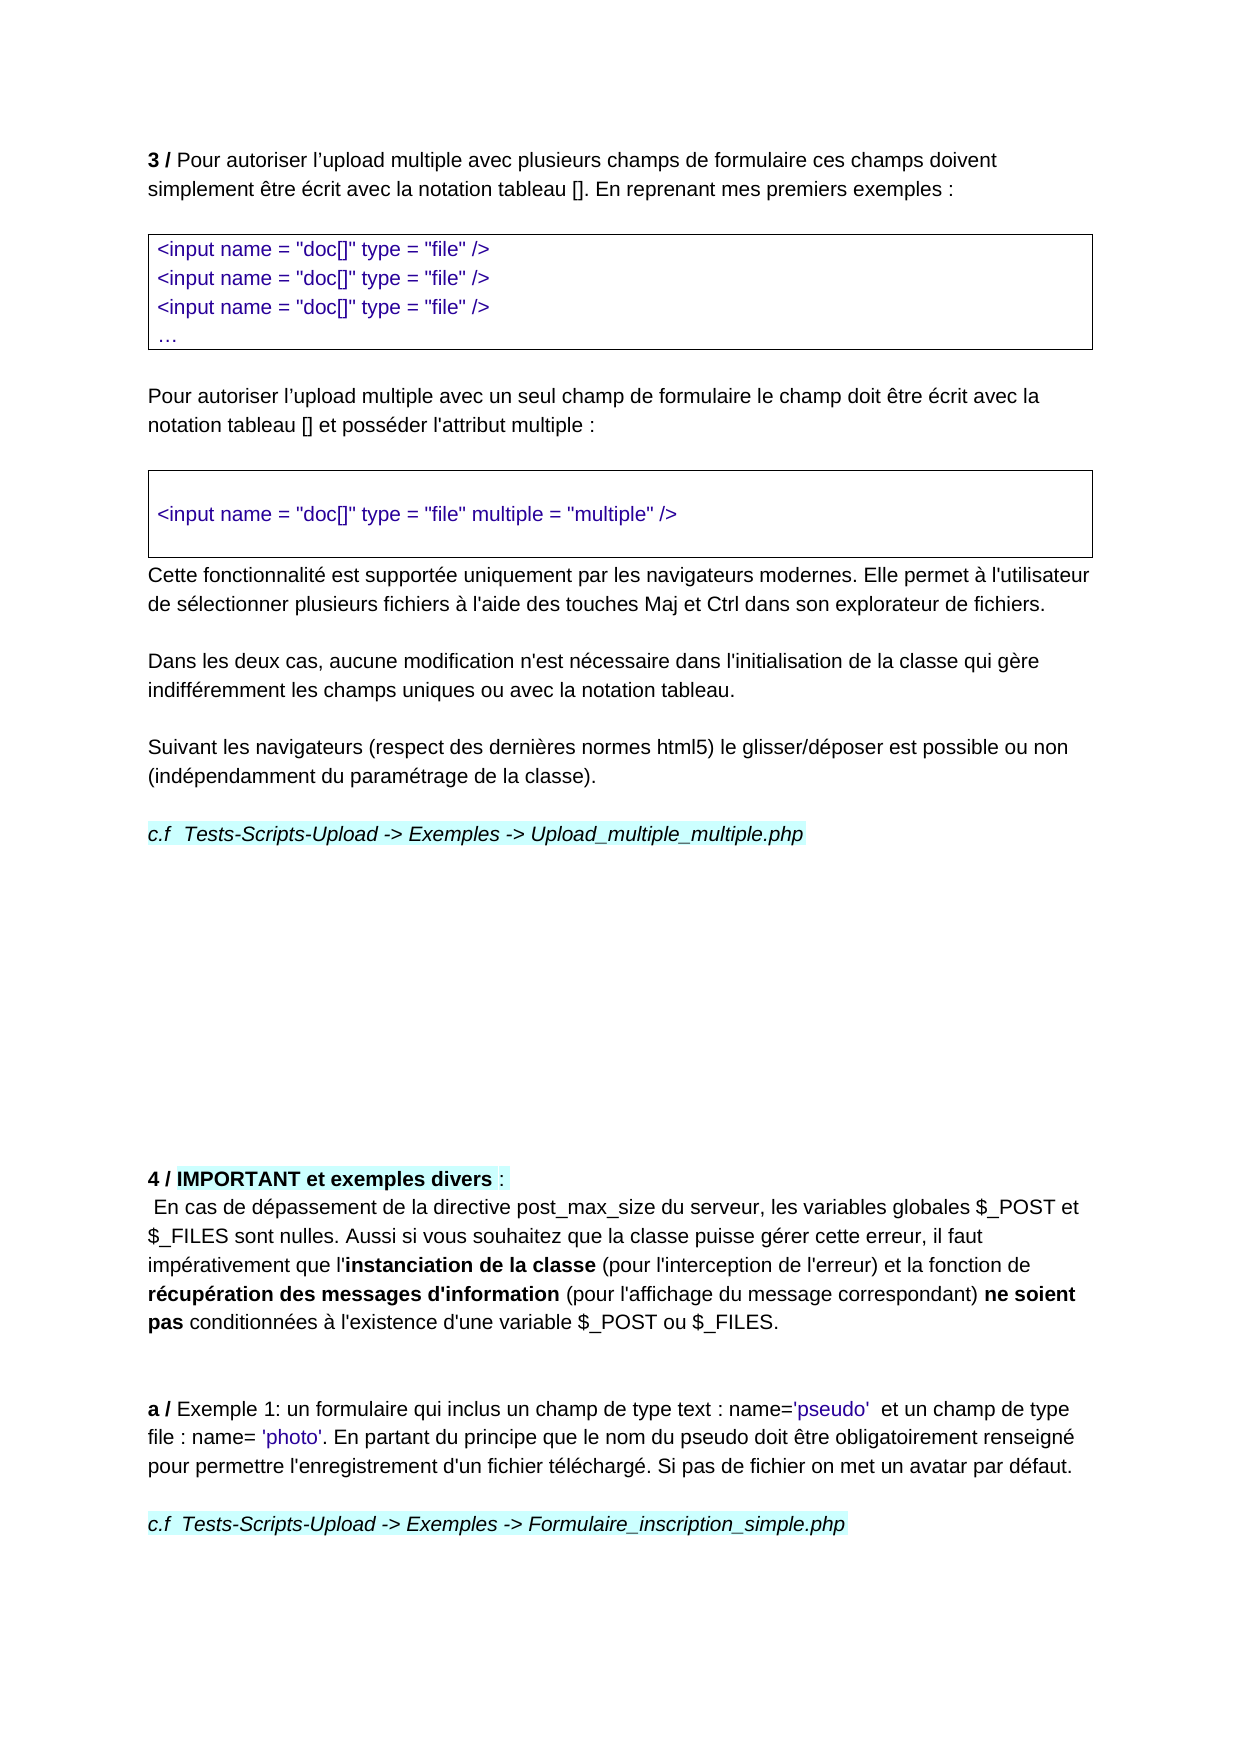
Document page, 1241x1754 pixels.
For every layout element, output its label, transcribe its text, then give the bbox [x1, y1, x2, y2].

text a / Exemple 1: un formulaire qui inclus un champ de type text : name='pseudo' et un champ de type file : name= 'photo'. En partant du principe que le nom du pseudo doit être obligatoirement renseigné pour permettre l'enregistrement d'un fichier téléchargé. Si pas de fichier on met un avatar par défaut. [148, 1396, 1093, 1478]
text Pour autoriser l’upload multiple avec un seul champ de formulaire le champ doit être écrit avec la notation tableau [] et posséder l'attribut multiple : [148, 384, 1093, 437]
text … [149, 320, 1092, 349]
text En cas de dépassement de la directive post_max_size du serveur, les variables globales $_POST et $_FILES sont nulles. Aussi si vous souhaitez que la classe puisse gérer cette erreur, il faut impérativement que l'instanciation de la classe (pour l'interception de l'erreur) et la fonction de récupération des messages d'information (pour l'affichage du message correspondant) ne soient pas conditionnées à l'existence d'une variable $_POST ou $_FILES. [148, 1195, 1093, 1334]
text <input name = "doc[]" type = "file" /> [149, 291, 1092, 318]
text Cette fonctionnalité est supportée uniquement par les navigateurs modernes. Elle permet à l'utilisateur de sélectionner plusieurs fichiers à l'aide des touches Maj et Ctrl dans son explorateur de fichiers. [148, 563, 1093, 615]
text <input name = "doc[]" type = "file" /> [149, 263, 1092, 290]
text <input name = "doc[]" type = "file" multiple = "multiple" /> [149, 499, 1092, 526]
text c.f Tests-Scripts-Upload -> Exemples -> Upload_multiple_multiple.php [148, 821, 1093, 845]
text c.f Tests-Scripts-Upload -> Exemples -> Formulaire_inscription_simple.php [148, 1511, 1093, 1535]
text 4 / IMPORTANT et exemples divers : [148, 1166, 1093, 1190]
text Suivant les navigateurs (respect des dernières normes html5) le glisser/déposer est possible ou non (indépendamment du paramétrage de la classe). [148, 735, 1093, 788]
text Dans les deux cas, aucune modification n'est nécessaire dans l'initialisation de la classe qui gère indifféremment les champs uniques ou avec la notation tableau. [148, 649, 1093, 702]
text <input name = "doc[]" type = "file" /> [149, 235, 1092, 261]
text 3 / Pour autoriser l’upload multiple avec plusieurs champs de formulaire ces champs doivent simplement être écrit avec la notation tableau []. En reprenant mes premiers exemples : [148, 148, 1093, 200]
